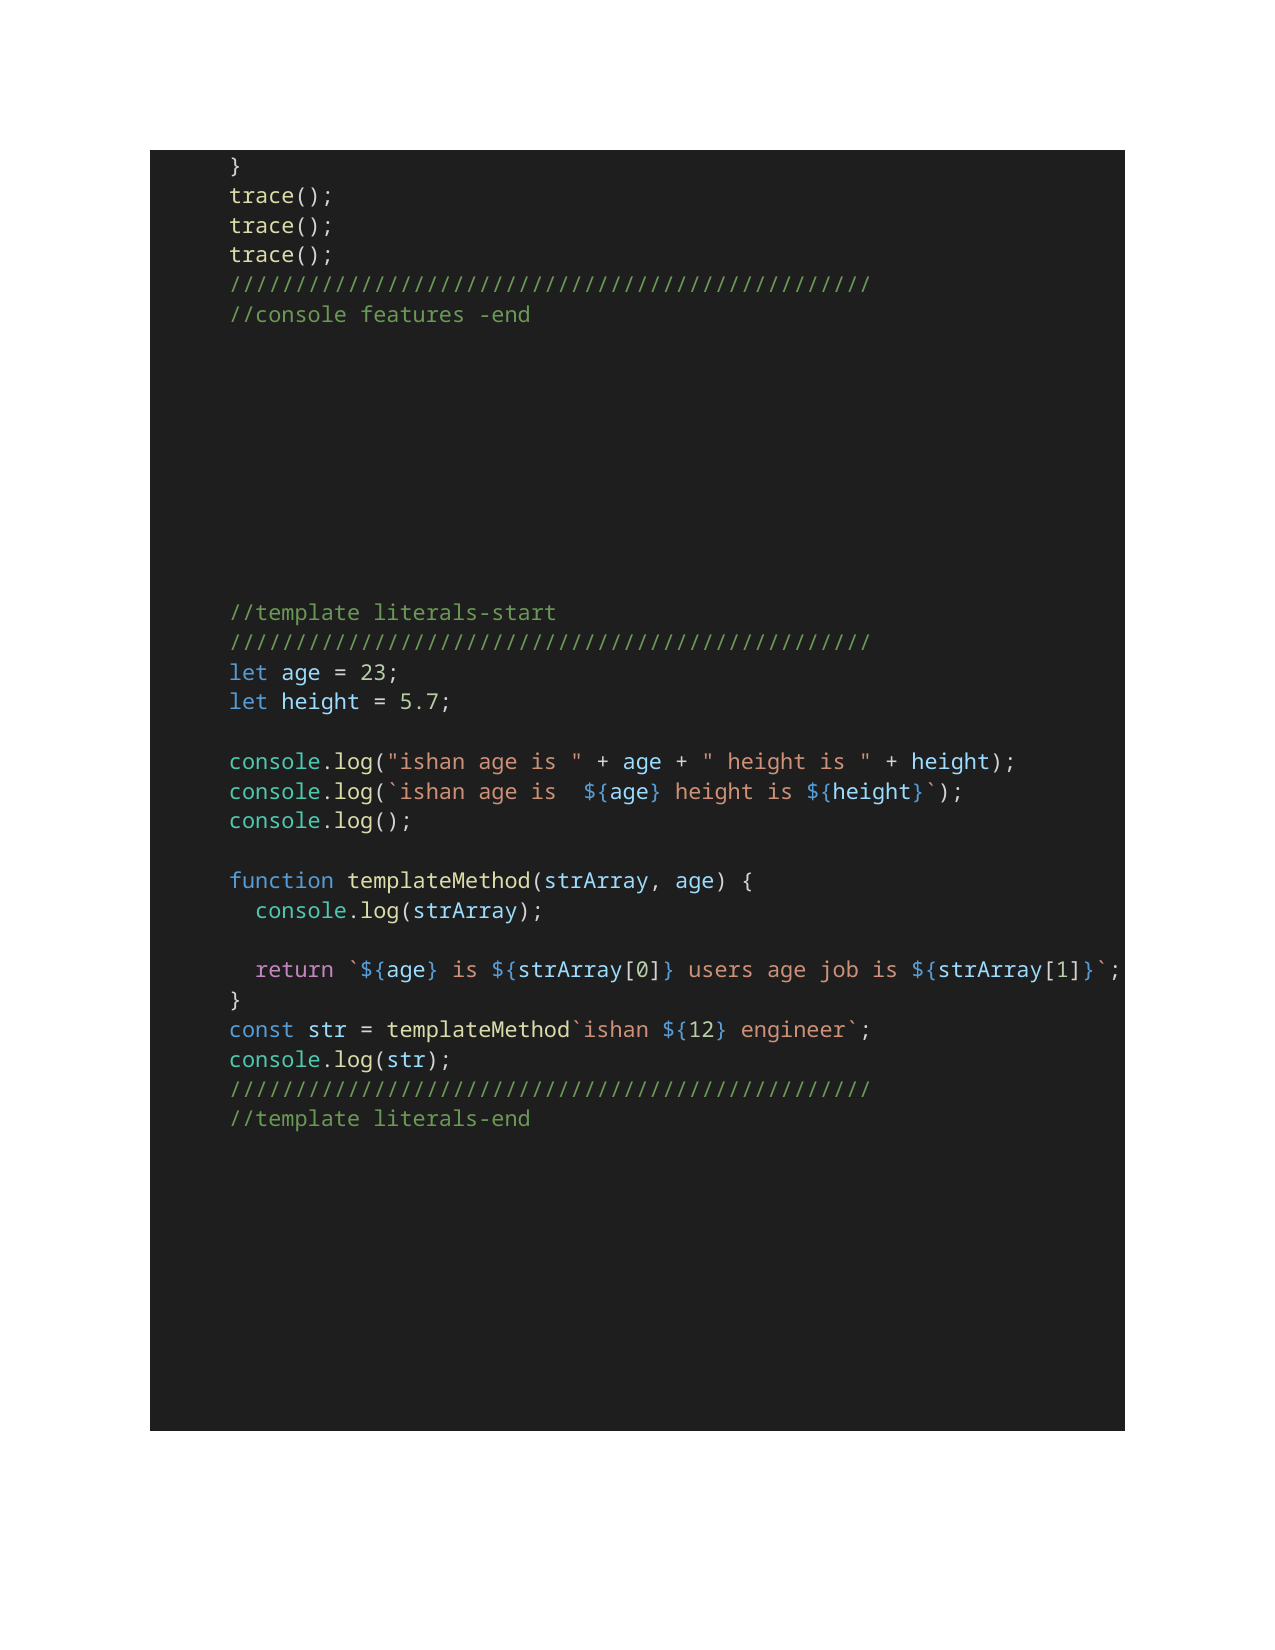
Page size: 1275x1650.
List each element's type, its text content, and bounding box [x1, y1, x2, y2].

text //console features -end [150, 299, 1125, 329]
text ///////////////////////////////////////////////// [150, 1073, 1125, 1103]
text console.log(strArray); [150, 895, 1125, 924]
text ///////////////////////////////////////////////// [150, 269, 1125, 299]
text let height = 5.7; [150, 686, 1125, 716]
text const str = templateMethod`ishan ${12} engineer`; [150, 1014, 1125, 1044]
text console.log("ishan age is " + age + " height is " + height); [150, 746, 1125, 776]
text } [150, 984, 1125, 1014]
text //template literals-start [150, 597, 1125, 627]
text return `${age} is ${strArray[0]} users age job is ${strArray[1]}`; [150, 954, 1125, 984]
text console.log(str); [150, 1044, 1125, 1073]
text trace(); [150, 180, 1125, 209]
text ///////////////////////////////////////////////// [150, 627, 1125, 656]
text console.log(`ishan age is ${age} height is ${height}`); [150, 776, 1125, 805]
text console.log(); [150, 805, 1125, 835]
text trace(); [150, 209, 1125, 239]
text function templateMethod(strArray, age) { [150, 865, 1125, 895]
text //template literals-end [150, 1103, 1125, 1133]
text } [150, 150, 1125, 180]
text let age = 23; [150, 656, 1125, 686]
text trace(); [150, 239, 1125, 269]
